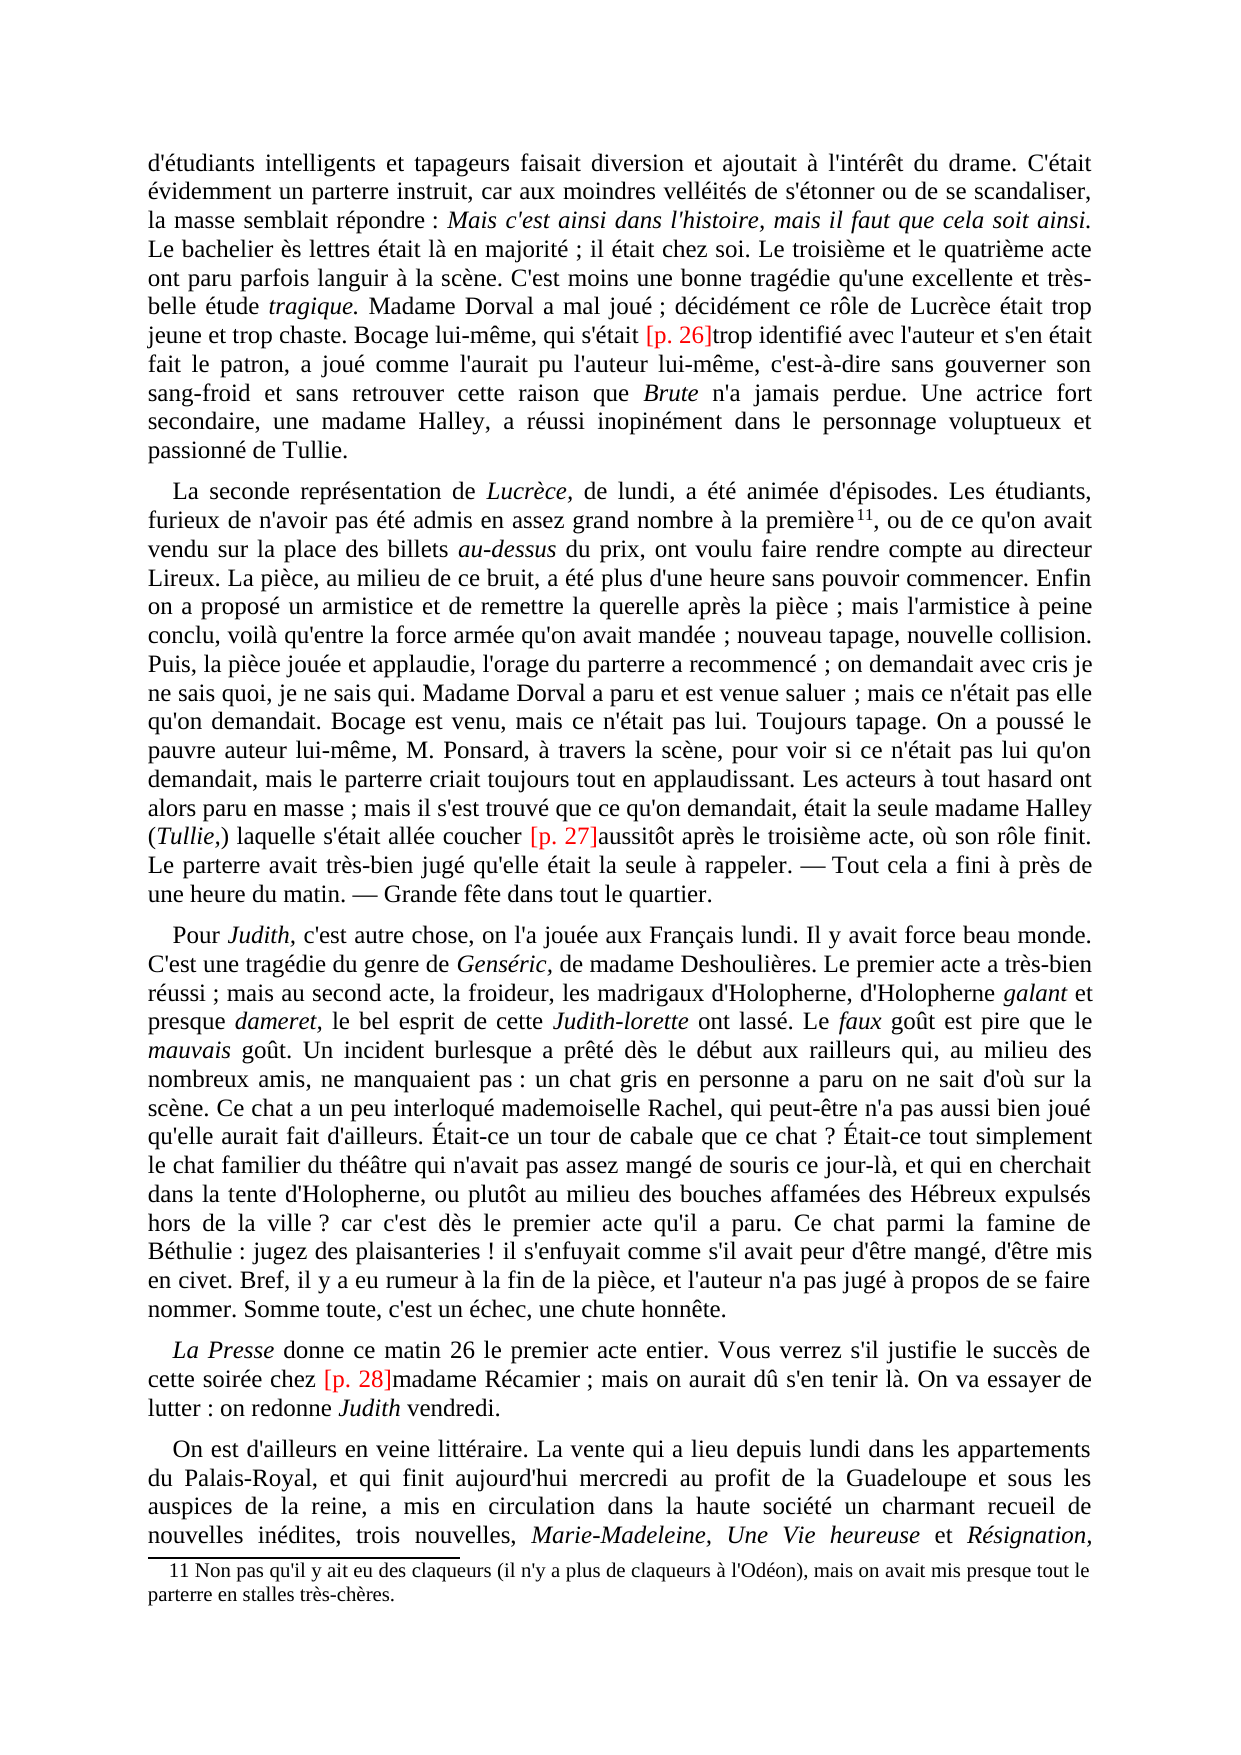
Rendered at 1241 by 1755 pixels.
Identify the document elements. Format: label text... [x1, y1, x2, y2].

text d'étudiants intelligents et tapageurs faisait diversion et ajoutait à l'intérêt du drame. C'était évidemment un parterre instruit, car aux moindres velléités de s'étonner ou de se scandaliser, la masse semblait répondre : Mais c'est ainsi dans l'histoire, mais il faut que cela soit ainsi. Le bachelier ès lettres était là en majorité ; il était chez soi. Le troisième et le quatrième acte ont paru parfois languir à la scène. C'est moins une bonne tragédie qu'une excellente et très-belle étude tragique. Madame Dorval a mal joué ; décidément ce rôle de Lucrèce était trop jeune et trop chaste. Bocage lui-même, qui s'était [p. 26]trop identifié avec l'auteur et s'en était fait le patron, a joué comme l'aurait pu l'auteur lui-même, c'est-à-dire sans gouverner son sang-froid et sans retrouver cette raison que Brute n'a jamais perdue. Une actrice fort secondaire, une madame Halley, a réussi inopinément dans le personnage voluptueux et passionné de Tullie. [148, 148, 1093, 464]
text On est d'ailleurs en veine littéraire. La vente qui a lieu depuis lundi dans les appartements du Palais-Royal, et qui finit aujourd'hui mercredi au profit de la Guadeloupe et sous les auspices de la reine, a mis en circulation dans la haute société un charmant recueil de nouvelles inédites, trois nouvelles, Marie-Madeleine, Une Vie heureuse et Résignation, [148, 1434, 1093, 1549]
text La Presse donne ce matin 26 le premier acte entier. Vous verrez s'il justifie le succès de cette soirée chez [p. 28]madame Récamier ; mais on aurait dû s'en tenir là. On va essayer de lutter : on redonne Judith vendredi. [148, 1335, 1093, 1421]
text Pour Judith, c'est autre chose, on l'a jouée aux Français lundi. Il y avait force beau monde. C'est une tragédie du genre de Genséric, de madame Deshoulières. Le premier acte a très-bien réussi ; mais au second acte, la froideur, les madrigaux d'Holopherne, d'Holopherne galant et presque dameret, le bel esprit de cette Judith-lorette ont lassé. Le faux goût est pire que le mauvais goût. Un incident burlesque a prêté dès le début aux railleurs qui, au milieu des nombreux amis, ne manquaient pas : un chat gris en personne a paru on ne sait d'où sur la scène. Ce chat a un peu interloqué mademoiselle Rachel, qui peut-être n'a pas aussi bien joué qu'elle aurait fait d'ailleurs. Était-ce un tour de cabale que ce chat ? Était-ce tout simplement le chat familier du théâtre qui n'avait pas assez mangé de souris ce jour-là, et qui en cherchait dans la tente d'Holopherne, ou plutôt au milieu des bouches affamées des Hébreux expulsés hors de la ville ? car c'est dès le premier acte qu'il a paru. Ce chat parmi la famine de Béthulie : jugez des plaisanteries ! il s'enfuyait comme s'il avait peur d'être mangé, d'être mis en civet. Bref, il y a eu rumeur à la fin de la pièce, et l'auteur n'a pas jugé à propos de se faire nommer. Somme toute, c'est un échec, une chute honnête. [148, 920, 1093, 1323]
text Non pas qu'il y ait eu des claqueurs (il n'y a plus de claqueurs à l'Odéon), mais on avait mis presque tout le parterre en stalles très-chères. [148, 1558, 1093, 1606]
text La seconde représentation de Lucrèce, de lundi, a été animée d'épisodes. Les étudiants, furieux de n'avoir pas été admis en assez grand nombre à la première, ou de ce qu'on avait vendu sur la place des billets au-dessus du prix, ont voulu faire rendre compte au directeur Lireux. La pièce, au milieu de ce bruit, a été plus d'une heure sans pouvoir commencer. Enfin on a proposé un armistice et de remettre la querelle après la pièce ; mais l'armistice à peine conclu, voilà qu'entre la force armée qu'on avait mandée ; nouveau tapage, nouvelle collision. Puis, la pièce jouée et applaudie, l'orage du parterre a recommencé ; on demandait avec cris je ne sais quoi, je ne sais qui. Madame Dorval a paru et est venue saluer ; mais ce n'était pas elle qu'on demandait. Bocage est venu, mais ce n'était pas lui. Toujours tapage. On a poussé le pauvre auteur lui-même, M. Ponsard, à travers la scène, pour voir si ce n'était pas lui qu'on demandait, mais le parterre criait toujours tout en applaudissant. Les acteurs à tout hasard ont alors paru en masse ; mais il s'est trouvé que ce qu'on demandait, était la seule madame Halley (Tullie,) laquelle s'était allée coucher [p. 27]aussitôt après le troisième acte, où son rôle finit. Le parterre avait très-bien jugé qu'elle était la seule à rappeler. — Tout cela a fini à près de une heure du matin. — Grande fête dans tout le quartier. [148, 476, 1093, 908]
